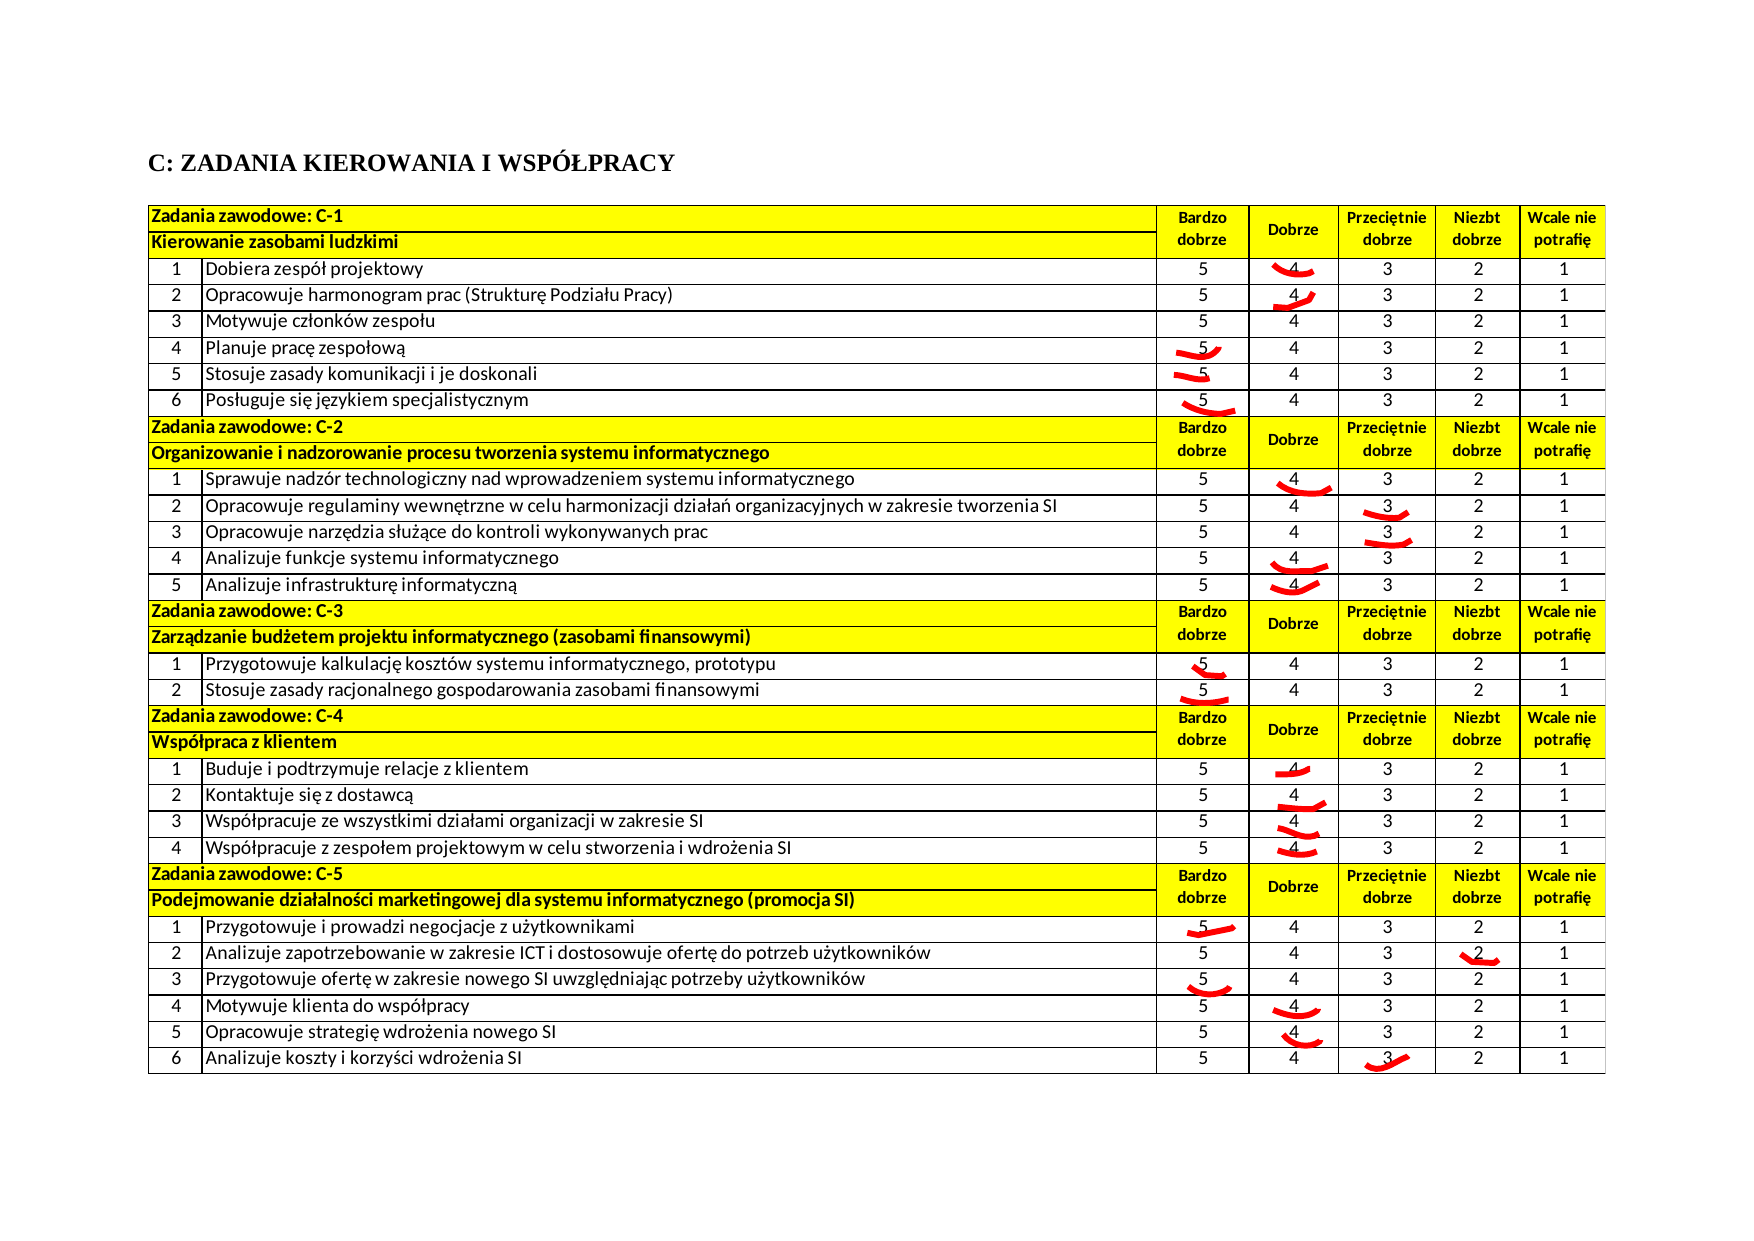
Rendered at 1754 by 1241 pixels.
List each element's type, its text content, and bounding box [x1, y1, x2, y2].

text C: ZADANIA KIEROWANIA I WSPÓŁPRACY [74, 148, 1606, 176]
